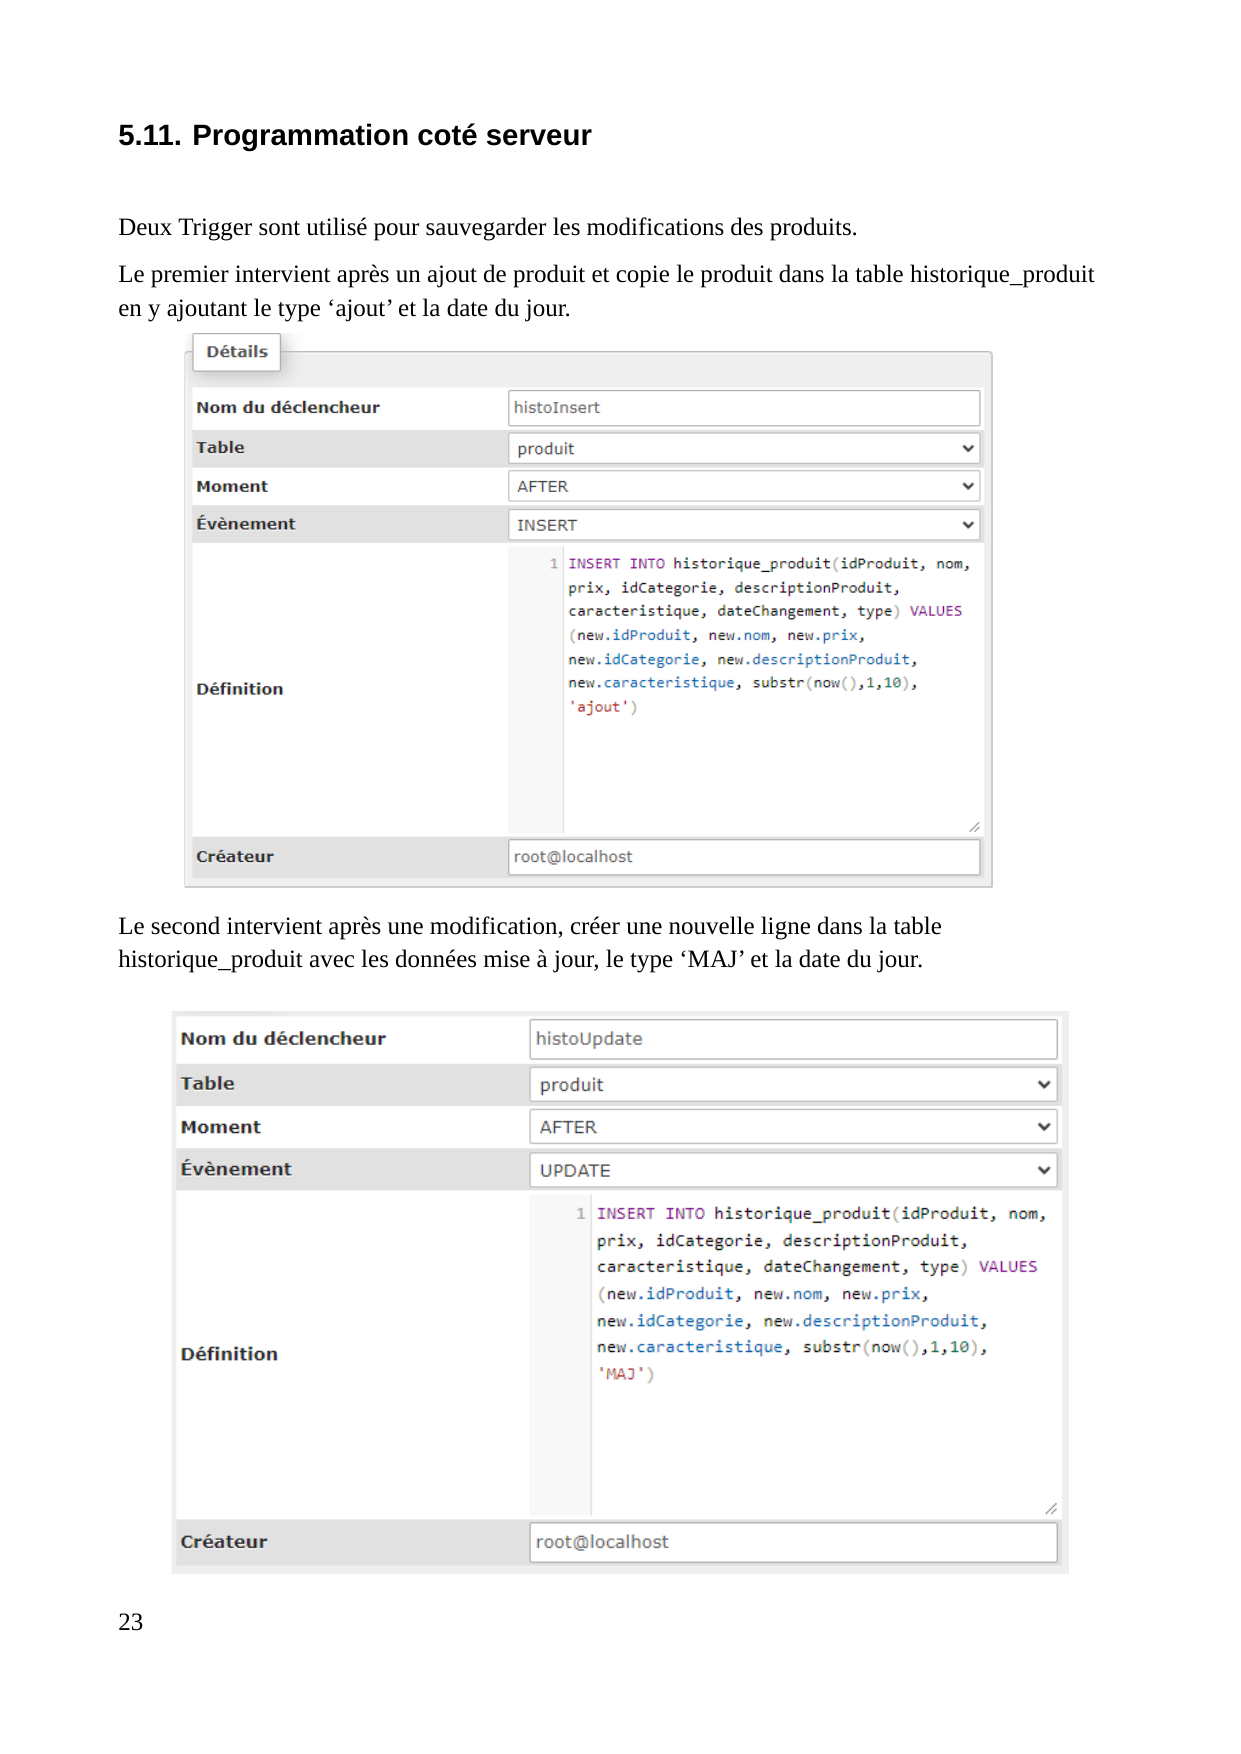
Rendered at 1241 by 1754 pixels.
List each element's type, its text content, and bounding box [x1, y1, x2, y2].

text Deux Trigger sont utilisé pour sauvegarder les modifications des produits. [118, 212, 1122, 241]
text Le second intervient après une modification, créer une nouvelle ligne dans la table historique_produit avec les données mise à jour, le type ‘MAJ’ et la date du jour. [118, 911, 1122, 973]
picture [184, 333, 994, 895]
text Le premier intervient après un ajout de produit et copie le produit dans la table historique_produit en y ajoutant le type ‘ajout’ et la date du jour. [118, 259, 1122, 321]
subtitle Programmation coté serveur [118, 118, 1122, 152]
picture [171, 1011, 1069, 1574]
